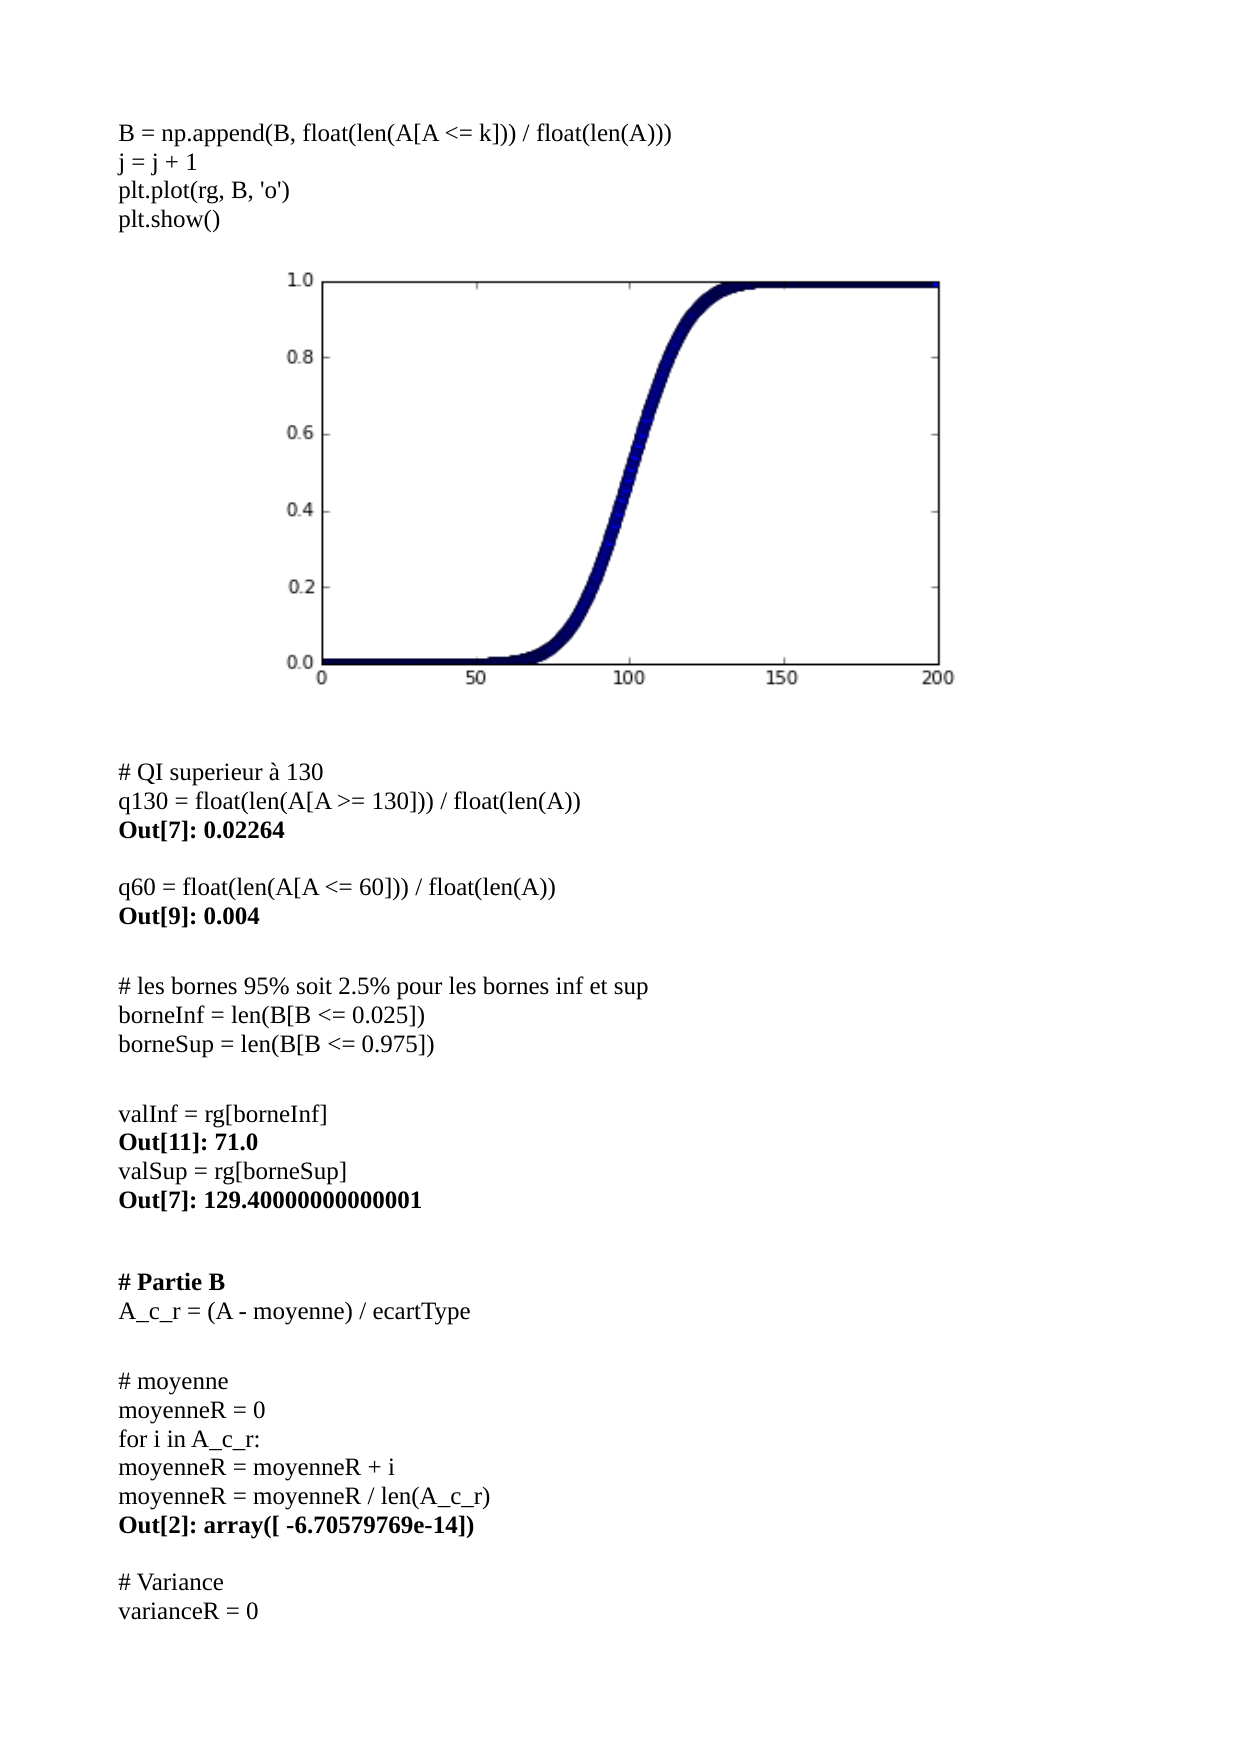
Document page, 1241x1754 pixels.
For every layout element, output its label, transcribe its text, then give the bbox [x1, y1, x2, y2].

text # QI superieur à 130 [118, 757, 1122, 786]
text Out[7]: 129.40000000000001 [118, 1185, 1122, 1214]
text plt.plot(rg, B, 'o') [118, 176, 1122, 204]
picture [274, 261, 966, 700]
text Out[2]: array([ -6.70579769e-14]) [118, 1510, 1122, 1539]
text # Partie B [118, 1267, 1122, 1296]
text borneInf = len(B[B <= 0.025]) [118, 1000, 1122, 1029]
text Out[7]: 0.02264 [118, 815, 1122, 844]
text B = np.append(B, float(len(A[A <= k])) / float(len(A))) [118, 118, 1122, 147]
text plt.show() [118, 204, 1122, 233]
text # Variance [118, 1567, 1122, 1596]
text valSup = rg[borneSup] [118, 1156, 1122, 1185]
text j = j + 1 [118, 147, 1122, 176]
text borneSup = len(B[B <= 0.975]) [118, 1029, 1122, 1057]
text moyenneR = 0 [118, 1395, 1122, 1424]
text q130 = float(len(A[A >= 130])) / float(len(A)) [118, 786, 1122, 815]
text A_c_r = (A - moyenne) / ecartType [118, 1296, 1122, 1325]
text q60 = float(len(A[A <= 60])) / float(len(A)) [118, 872, 1122, 901]
text valInf = rg[borneInf] [118, 1099, 1122, 1127]
text # les bornes 95% soit 2.5% pour les bornes inf et sup [118, 971, 1122, 1000]
text moyenneR = moyenneR + i [118, 1452, 1122, 1481]
text moyenneR = moyenneR / len(A_c_r) [118, 1481, 1122, 1510]
text for i in A_c_r: [118, 1424, 1122, 1452]
text Out[9]: 0.004 [118, 901, 1122, 930]
text # moyenne [118, 1366, 1122, 1395]
text Out[11]: 71.0 [118, 1127, 1122, 1156]
text varianceR = 0 [118, 1596, 1122, 1625]
